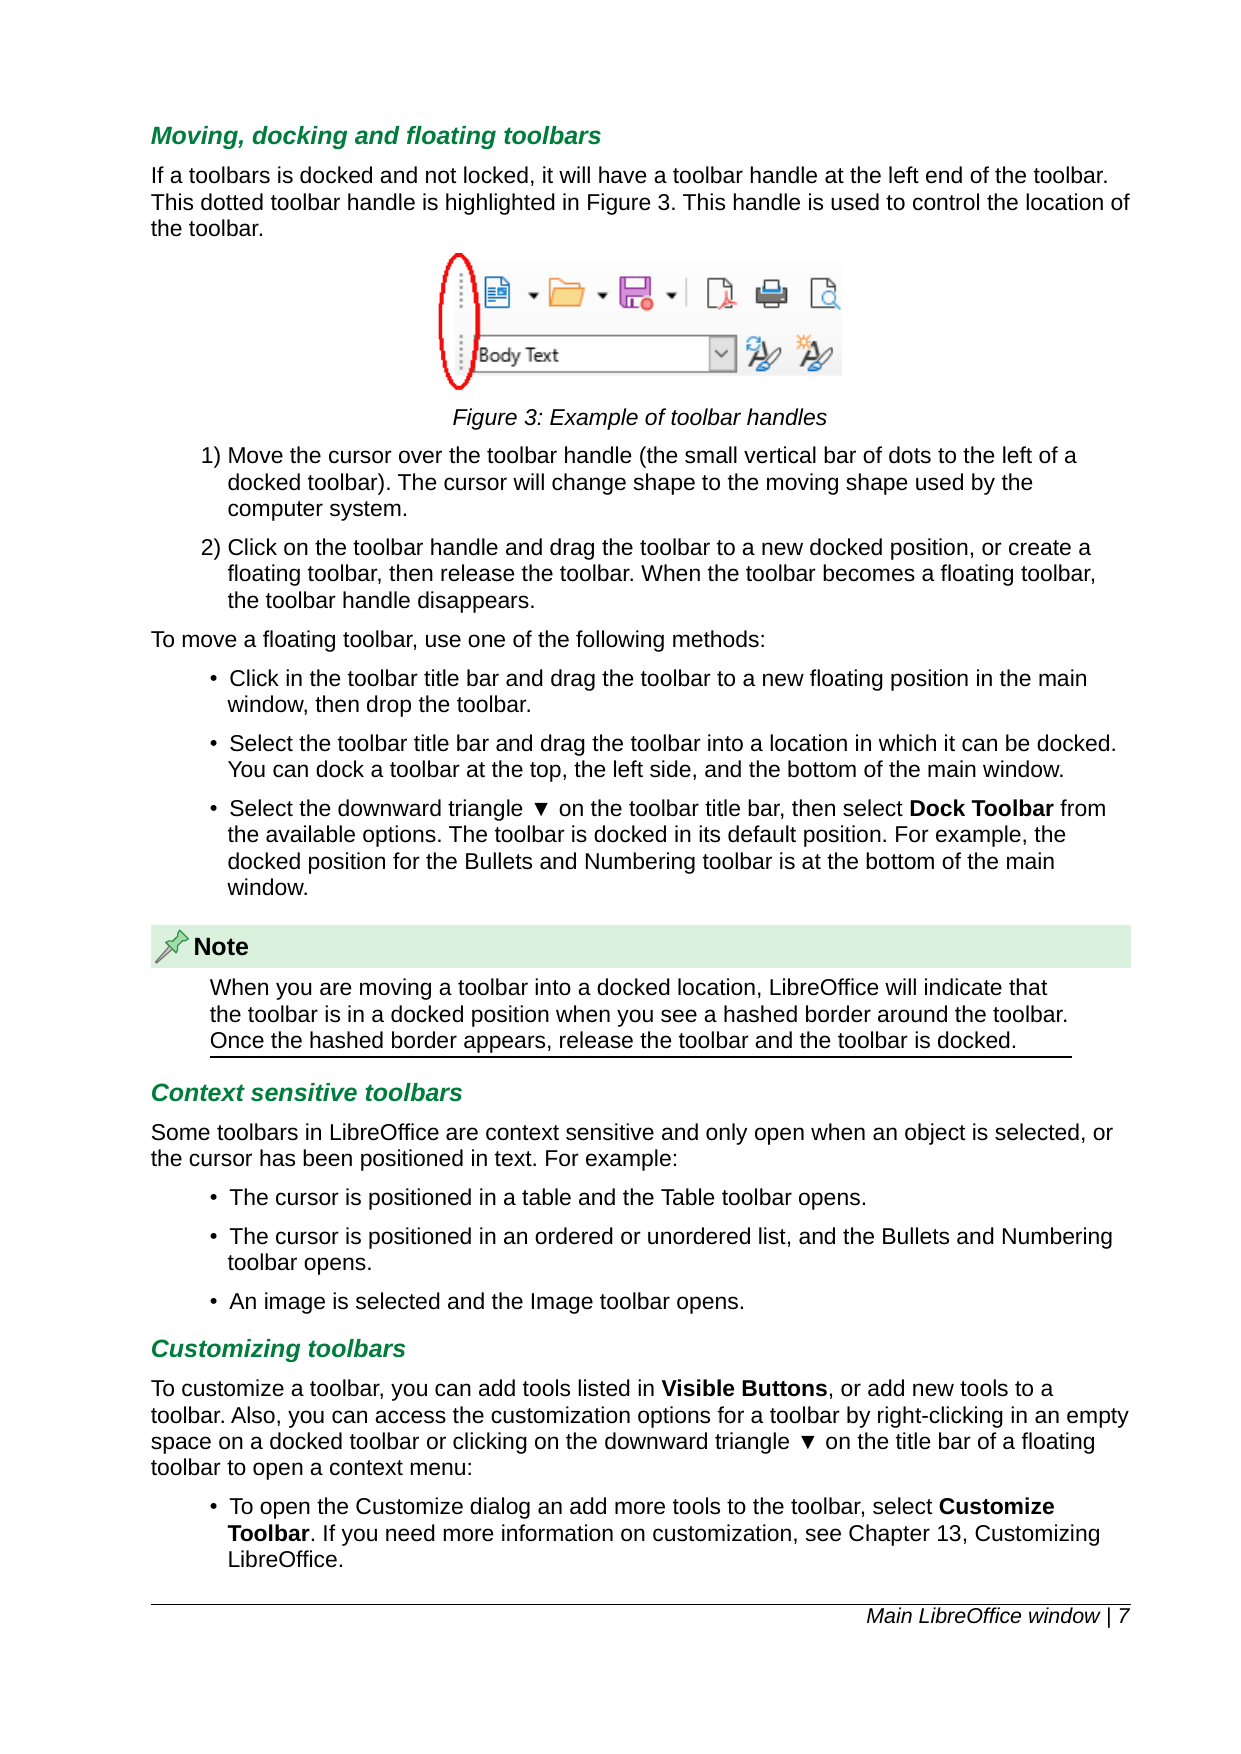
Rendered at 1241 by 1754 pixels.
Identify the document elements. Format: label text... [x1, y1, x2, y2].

text If a toolbars is docked and not locked, it will have a toolbar handle at the left end of the toolbar. This dotted toolbar handle is highlighted in Figure 3. This handle is used to control the location of the toolbar. [151, 162, 1131, 241]
picture [438, 253, 844, 392]
list An image is selected and the Image toolbar opens. [209, 1288, 1131, 1314]
text Figure 3: Example of toolbar handles [438, 404, 843, 430]
list The cursor is positioned in a table and the Table toolbar opens. [209, 1184, 1131, 1211]
list Move the cursor over the toolbar handle (the small vertical bar of dots to the left of a docked toolbar). The cursor will change shape to the moving shape used by the computer system. [227, 442, 1131, 522]
list To move a floating toolbar, use one of the following methods: [151, 626, 1131, 652]
subtitle Customizing toolbars [151, 1334, 1131, 1363]
text When you are moving a toolbar into a docked location, LibreOffice will indicate that the toolbar is in a docked position when you see a hashed border around the toolbar. Once the hashed border appears, release the toolbar and the toolbar is docked. [209, 974, 1072, 1058]
list To open the Customize dialog an add more tools to the toolbar, select Customize Toolbar. If you need more information on customization, see Chapter 13, Customizing LibreOffice. [209, 1493, 1131, 1572]
list To customize a toolbar, you can add tools listed in Visible Buttons, or add new tools to a toolbar. Also, you can access the customization options for a toolbar by right-clicking in an empty space on a docked toolbar or clicking on the downward triangle ▼ on the title bar of a floating toolbar to open a context menu: [151, 1375, 1131, 1481]
list Select the downward triangle ▼ on the toolbar title bar, then select Dock Toolbar from the available options. The toolbar is docked in its default position. For example, the docked position for the Bullets and Numbering toolbar is at the bottom of the main window. [209, 795, 1131, 900]
list Click in the toolbar title bar and drag the toolbar to a new floating position in the main window, then drop the toolbar. [209, 664, 1131, 717]
list The cursor is positioned in an ordered or unordered list, and the Bullets and Numbering toolbar opens. [209, 1223, 1131, 1276]
list Select the toolbar title bar and drag the toolbar into a location in which it can be docked. You can dock a toolbar at the top, the left side, and the bottom of the main window. [209, 730, 1131, 782]
subtitle Note [151, 925, 1131, 968]
list Click on the toolbar handle and drag the toolbar to a new docked position, or create a floating toolbar, then release the toolbar. When the toolbar becomes a floating toolbar, the toolbar handle disappears. [227, 534, 1131, 613]
subtitle Context sensitive toolbars [151, 1078, 1131, 1107]
subtitle Moving, docking and floating toolbars [151, 121, 1131, 150]
list Some toolbars in LibreOffice are context sensitive and only open when an object is selected, or the cursor has been positioned in text. For example: [151, 1119, 1131, 1172]
